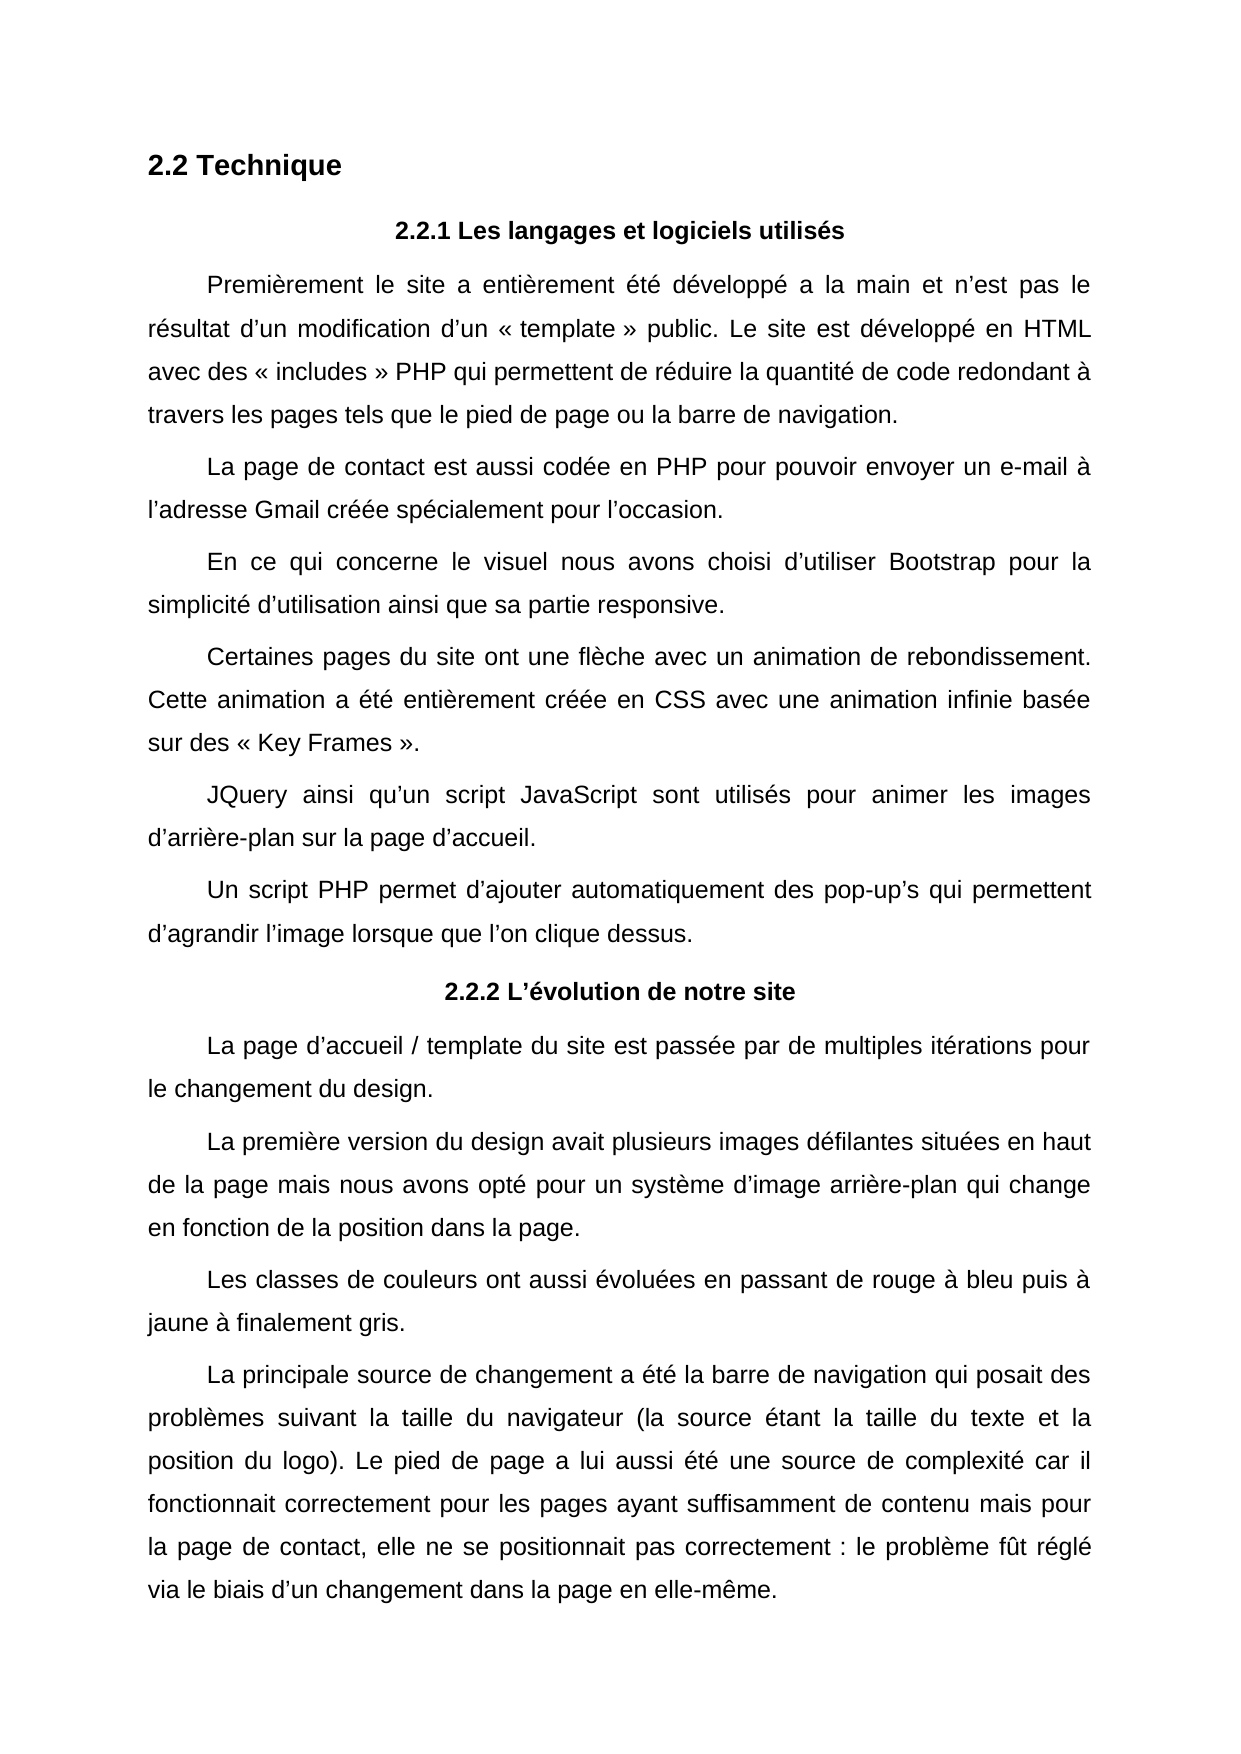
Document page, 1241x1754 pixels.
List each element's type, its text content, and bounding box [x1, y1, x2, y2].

text La première version du design avait plusieurs images défilantes situées en haut de la page mais nous avons opté pour un système d’image arrière-plan qui change en fonction de la position dans la page. [148, 1126, 1093, 1241]
text JQuery ainsi qu’un script JavaScript sont utilisés pour animer les images d’arrière-plan sur la page d’accueil. [148, 780, 1093, 852]
subtitle Technique [148, 148, 1093, 181]
text La principale source de changement a été la barre de navigation qui posait des problèmes suivant la taille du navigateur (la source étant la taille du texte et la position du logo). Le pied de page a lui aussi été une source de complexité car il fonctionnait correctement pour les pages ayant suffisamment de contenu mais pour la page de contact, elle ne se positionnait pas correctement : le problème fût réglé via le biais d’un changement dans la page en elle-même. [148, 1360, 1093, 1604]
subtitle L’évolution de notre site [159, 976, 1081, 1005]
text La page d’accueil / template du site est passée par de multiples itérations pour le changement du design. [148, 1031, 1093, 1103]
text Certaines pages du site ont une flèche avec un animation de rebondissement. Cette animation a été entièrement créée en CSS avec une animation infinie basée sur des « Key Frames ». [148, 642, 1093, 757]
text Premièrement le site a entièrement été développé a la main et n’est pas le résultat d’un modification d’un « template » public. Le site est développé en HTML avec des « includes » PHP qui permettent de réduire la quantité de code redondant à travers les pages tels que le pied de page ou la barre de navigation. [148, 271, 1093, 429]
text Les classes de couleurs ont aussi évoluées en passant de rouge à bleu puis à jaune à finalement gris. [148, 1265, 1093, 1337]
text La page de contact est aussi codée en PHP pour pouvoir envoyer un e-mail à l’adresse Gmail créée spécialement pour l’occasion. [148, 452, 1093, 524]
text En ce qui concerne le visuel nous avons choisi d’utiliser Bootstrap pour la simplicité d’utilisation ainsi que sa partie responsive. [148, 547, 1093, 619]
text Un script PHP permet d’ajouter automatiquement des pop-up’s qui permettent d’agrandir l’image lorsque que l’on clique dessus. [148, 875, 1093, 947]
subtitle Les langages et logiciels utilisés [159, 216, 1081, 244]
